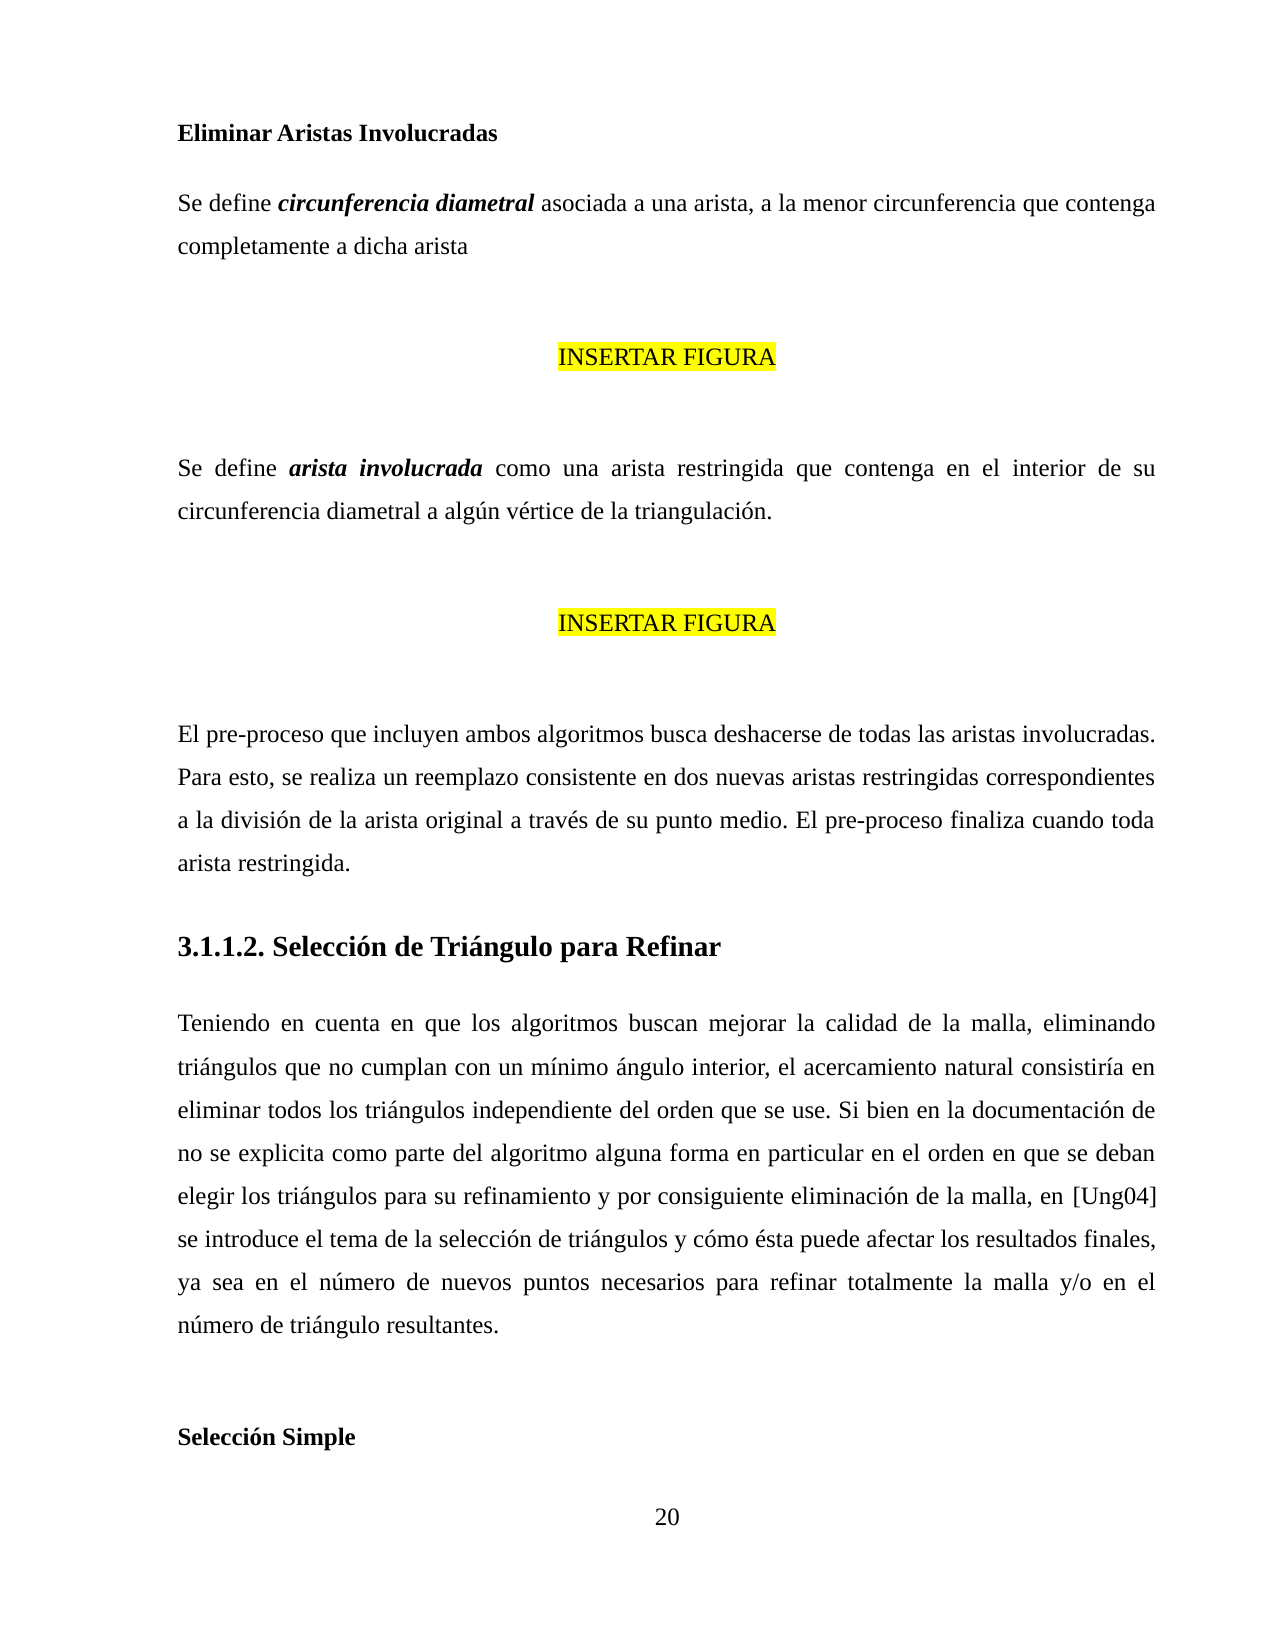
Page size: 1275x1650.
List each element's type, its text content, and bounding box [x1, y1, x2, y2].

text Teniendo en cuenta en que los algoritmos buscan mejorar la calidad de la malla, eliminando triángulos que no cumplan con un mínimo ángulo interior, el acercamiento natural consistiría en eliminar todos los triángulos independiente del orden que se use. Si bien en la documentación de no se explicita como parte del algoritmo alguna forma en particular en el orden en que se deban elegir los triángulos para su refinamiento y por consiguiente eliminación de la malla, en [Ung04] se introduce el tema de la selección de triángulos y cómo ésta puede afectar los resultados finales, ya sea en el número de nuevos puntos necesarios para refinar totalmente la malla y/o en el número de triángulo resultantes. [177, 1008, 1157, 1339]
subtitle Selección de Triángulo para Refinar [177, 929, 1157, 962]
text Selección Simple [177, 1422, 1157, 1450]
text Se define circunferencia diametral asociada a una arista, a la menor circunferencia que contenga completamente a dicha arista [177, 188, 1157, 259]
text INSERTAR FIGURA [177, 608, 1157, 636]
subtitle Eliminar Aristas Involucradas [177, 118, 1157, 147]
text INSERTAR FIGURA [177, 342, 1157, 371]
text Se define arista involucrada como una arista restringida que contenga en el interior de su circunferencia diametral a algún vértice de la triangulación. [177, 453, 1157, 525]
text El pre-proceso que incluyen ambos algoritmos busca deshacerse de todas las aristas involucradas. Para esto, se realiza un reemplazo consistente en dos nuevas aristas restringidas correspondientes a la división de la arista original a través de su punto medio. El pre-proceso finaliza cuando toda arista restringida. [177, 719, 1157, 877]
